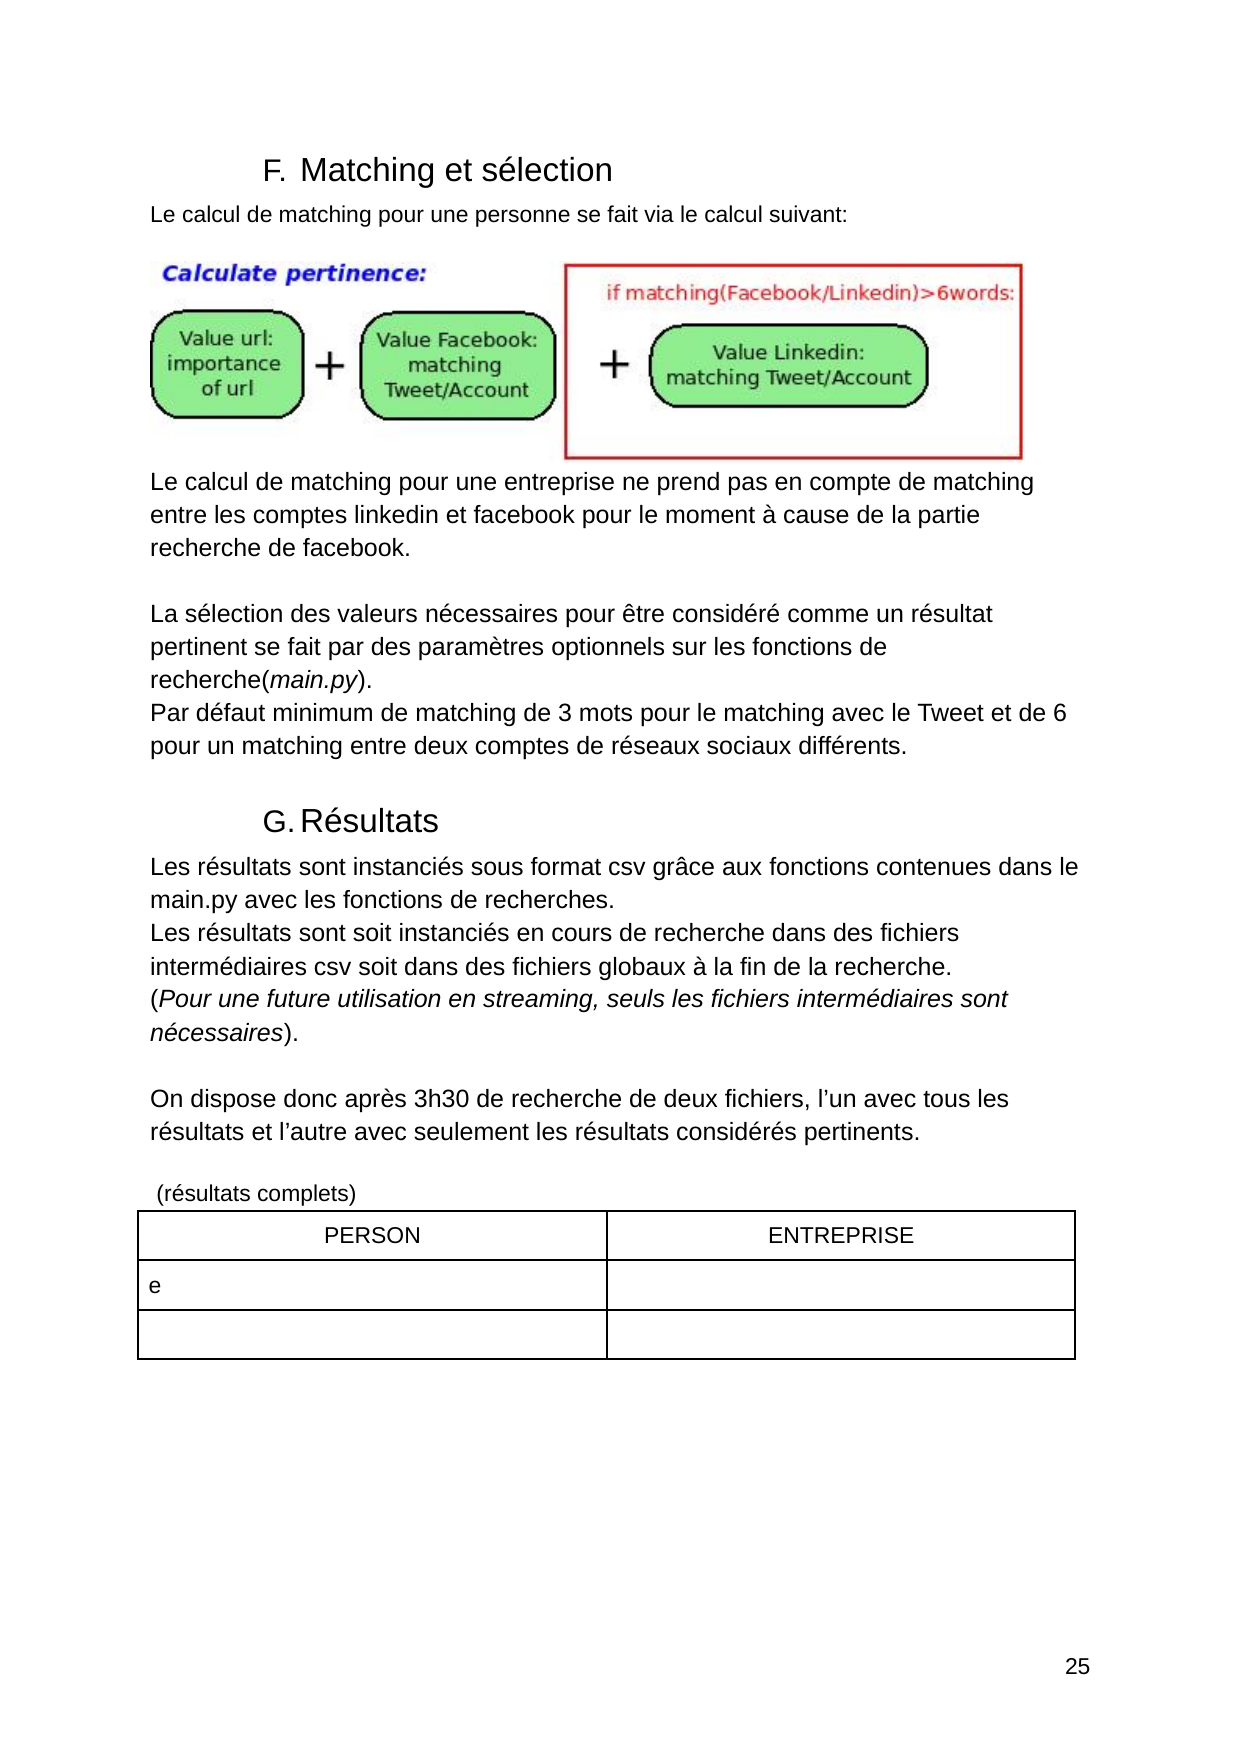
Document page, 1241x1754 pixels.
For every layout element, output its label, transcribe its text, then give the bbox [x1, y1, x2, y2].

text Par défaut minimum de matching de 3 mots pour le matching avec le Tweet et de 6 pour un matching entre deux comptes de réseaux sociaux différents. [150, 698, 1090, 760]
subtitle Matching et sélection [262, 150, 1090, 188]
text Les résultats sont instanciés sous format csv grâce aux fonctions contenues dans le main.py avec les fonctions de recherches. [150, 852, 1090, 914]
table_cell [608, 1311, 1074, 1358]
table_cell [608, 1261, 1074, 1308]
text La sélection des valeurs nécessaires pour être considéré comme un résultat pertinent se fait par des paramètres optionnels sur les fonctions de recherche(main.py). [150, 599, 1090, 694]
table_cell [139, 1311, 606, 1358]
text Les résultats sont soit instanciés en cours de recherche dans des fichiers intermédiaires csv soit dans des fichiers globaux à la fin de la recherche. [150, 918, 1090, 980]
subtitle Résultats [262, 801, 1090, 840]
table_header PERSON [139, 1212, 606, 1259]
text (résultats complets) [150, 1180, 1090, 1206]
picture [150, 261, 1025, 463]
table_header ENTREPRISE [608, 1212, 1074, 1259]
text Le calcul de matching pour une personne se fait via le calcul suivant: [150, 201, 1090, 227]
table_cell e [139, 1261, 606, 1308]
text (Pour une future utilisation en streaming, seuls les fichiers intermédiaires sont nécessaires). [150, 984, 1090, 1046]
text On dispose donc après 3h30 de recherche de deux fichiers, l’un avec tous les résultats et l’autre avec seulement les résultats considérés pertinents. [150, 1083, 1090, 1145]
text Le calcul de matching pour une entreprise ne prend pas en compte de matching entre les comptes linkedin et facebook pour le moment à cause de la partie recherche de facebook. [150, 467, 1090, 562]
